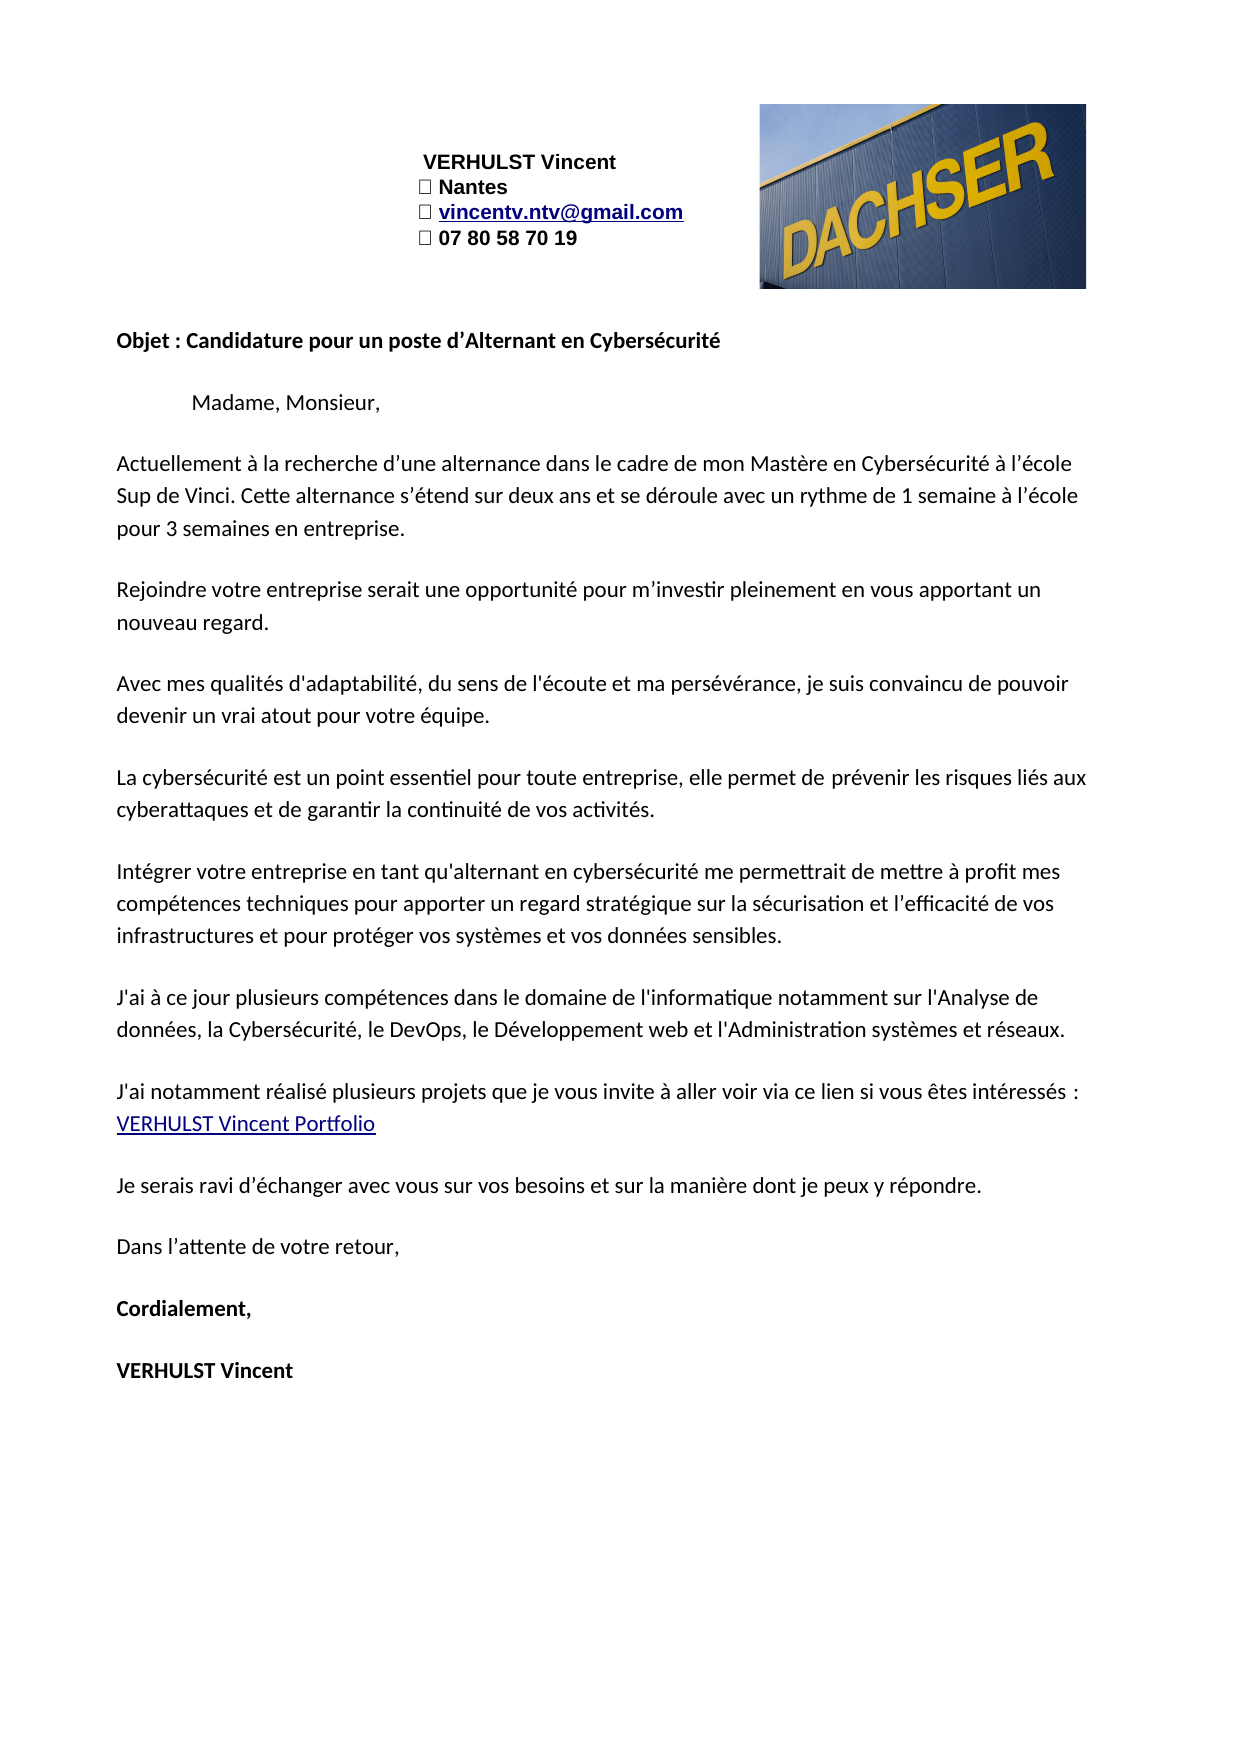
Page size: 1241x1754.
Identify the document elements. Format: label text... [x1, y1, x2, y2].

text Avec mes qualités d'adaptabilité, du sens de l'écoute et ma persévérance, je suis convaincu de pouvoir devenir un vrai atout pour votre équipe. [116, 669, 1107, 729]
text VERHULST Vincent 📍 Nantes 📧 vincentv.ntv@gmail.com [417, 150, 759, 224]
text VERHULST Vincent [116, 1356, 1107, 1384]
text Cordialement, [116, 1294, 1107, 1322]
text 📱 07 80 58 70 19 [417, 225, 759, 249]
text Rejoindre votre entreprise serait une opportunité pour m’investir pleinement en vous apportant un nouveau regard. [116, 575, 1107, 636]
text Intégrer votre entreprise en tant qu'alternant en cybersécurité me permettrait de mettre à profit mes compétences techniques pour apporter un regard stratégique sur la sécurisation et l’efficacité de vos infrastructures et pour protéger vos systèmes et vos données sensibles. [116, 857, 1107, 949]
text La cybersécurité est un point essentiel pour toute entreprise, elle permet de prévenir les risques liés aux cyberattaques et de garantir la continuité de vos activités. [116, 763, 1107, 823]
text J'ai à ce jour plusieurs compétences dans le domaine de l'informatique notamment sur l'Analyse de données, la Cybersécurité, le DevOps, le Développement web et l'Administration systèmes et réseaux. [116, 983, 1107, 1043]
text Actuellement à la recherche d’une alternance dans le cadre de mon Mastère en Cybersécurité à l’école Sup de Vinci. Cette alternance s’étend sur deux ans et se déroule avec un rythme de 1 semaine à l’école pour 3 semaines en entreprise. [116, 449, 1107, 542]
text Dans l’attente de votre retour, [116, 1232, 1107, 1260]
text J'ai notamment réalisé plusieurs projets que je vous invite à aller voir via ce lien si vous êtes intéressés : VERHULST Vincent Portfolio [116, 1077, 1107, 1137]
text [1087, 225, 1107, 249]
text Madame, Monsieur, [116, 388, 1107, 416]
picture [759, 104, 1087, 289]
text Je serais ravi d’échanger avec vous sur vos besoins et sur la manière dont je peux y répondre. [116, 1171, 1107, 1199]
text Objet : Candidature pour un poste d’Alternant en Cybersécurité [116, 326, 1107, 354]
text [1087, 150, 1107, 224]
